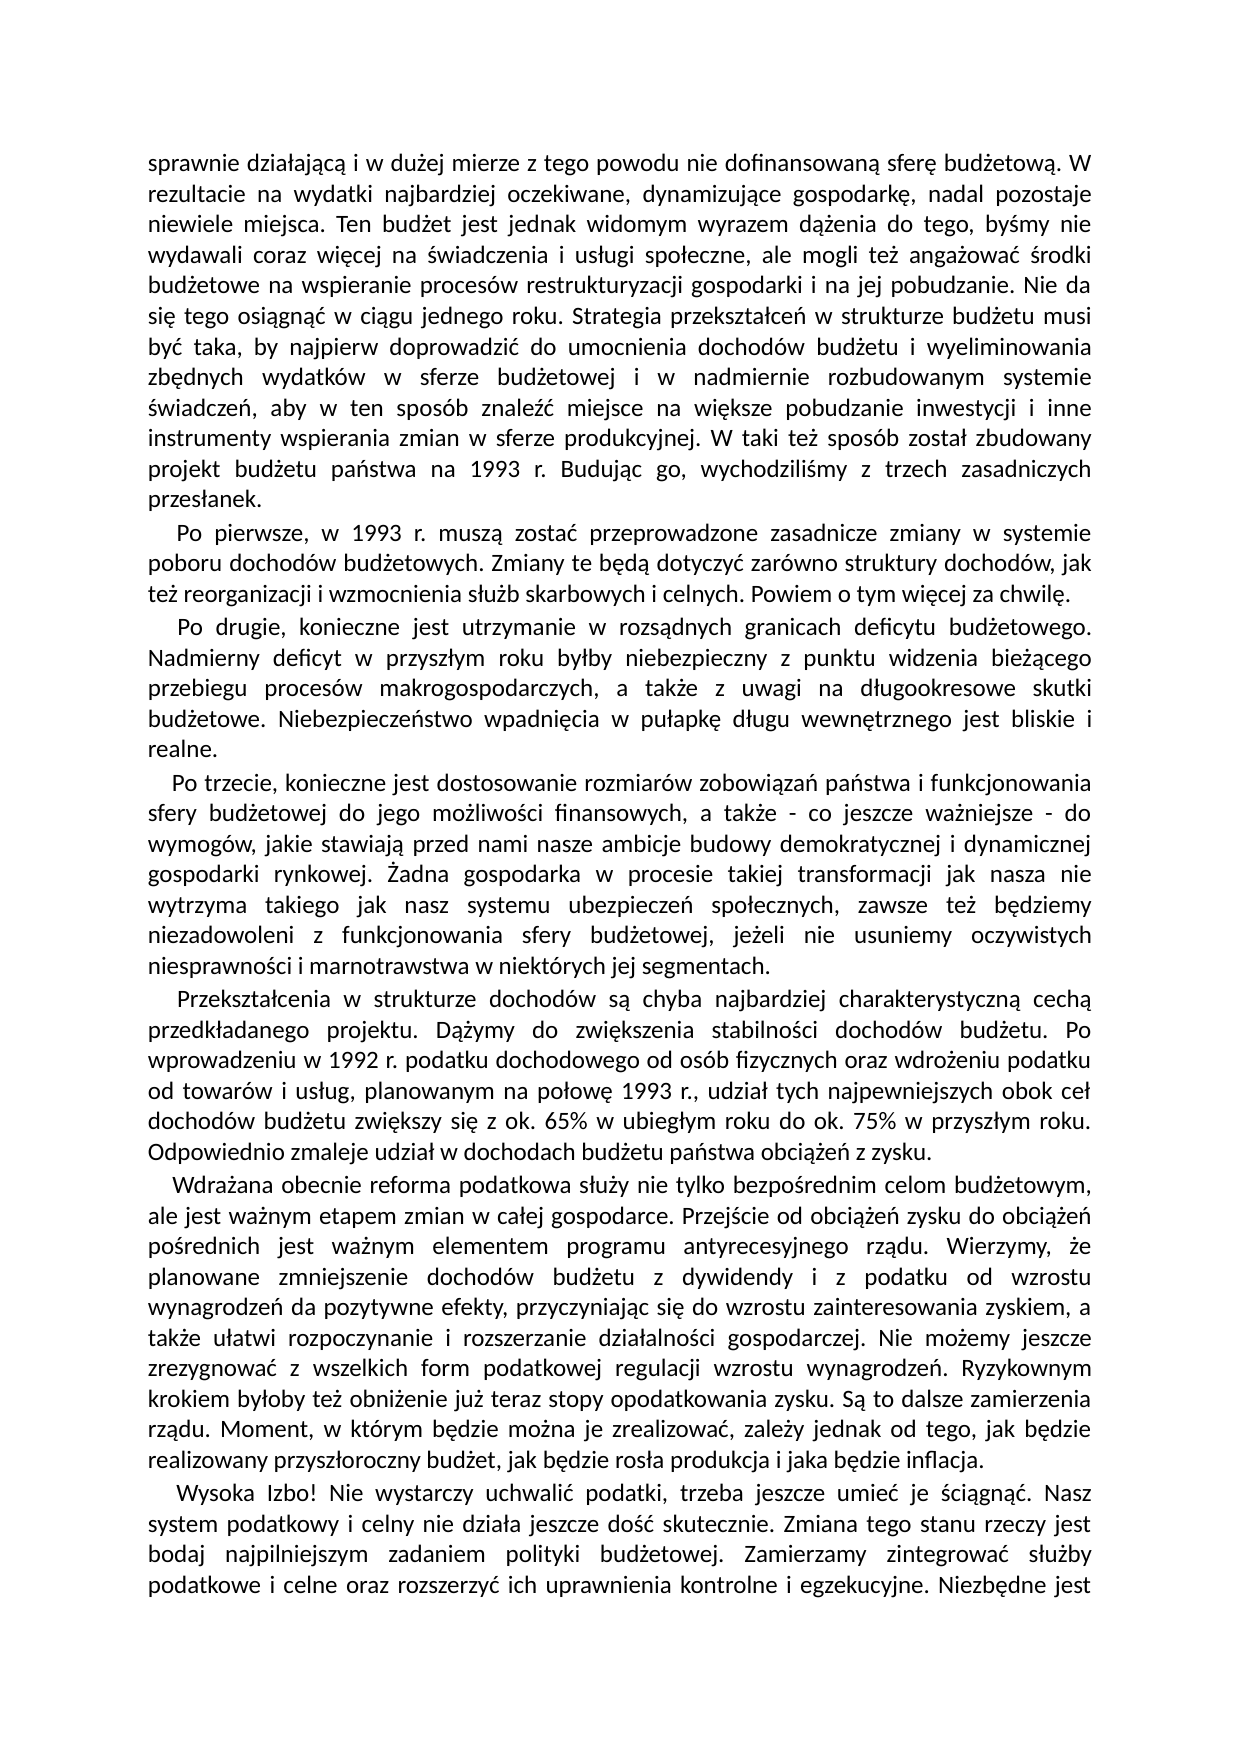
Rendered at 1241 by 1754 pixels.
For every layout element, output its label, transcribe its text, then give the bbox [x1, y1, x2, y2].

text Przekształcenia w strukturze dochodów są chyba najbardziej charakterystyczną cechą przedkładanego projektu. Dążymy do zwiększenia stabilności dochodów budżetu. Po wprowadzeniu w 1992 r. podatku dochodowego od osób fizycznych oraz wdrożeniu podatku od towarów i usług, planowanym na połowę 1993 r., udział tych najpewniejszych obok ceł dochodów budżetu zwiększy się z ok. 65% w ubiegłym roku do ok. 75% w przyszłym roku. Odpowiednio zmaleje udział w dochodach budżetu państwa obciążeń z zysku. [148, 983, 1093, 1166]
text Wdrażana obecnie reforma podatkowa służy nie tylko bezpośrednim celom budżetowym, ale jest ważnym etapem zmian w całej gospodarce. Przejście od obciążeń zysku do obciążeń pośrednich jest ważnym elementem programu antyrecesyjnego rządu. Wierzymy, że planowane zmniejszenie dochodów budżetu z dywidendy i z podatku od wzrostu wynagrodzeń da pozytywne efekty, przyczyniając się do wzrostu zainteresowania zyskiem, a także ułatwi rozpoczynanie i rozszerzanie działalności gospodarczej. Nie możemy jeszcze zrezygnować z wszelkich form podatkowej regulacji wzrostu wynagrodzeń. Ryzykownym krokiem byłoby też obniżenie już teraz stopy opodatkowania zysku. Są to dalsze zamierzenia rządu. Moment, w którym będzie można je zrealizować, zależy jednak od tego, jak będzie realizowany przyszłoroczny budżet, jak będzie rosła produkcja i jaka będzie inflacja. [148, 1169, 1093, 1474]
text Po pierwsze, w 1993 r. muszą zostać przeprowadzone zasadnicze zmiany w systemie poboru dochodów budżetowych. Zmiany te będą dotyczyć zarówno struktury dochodów, jak też reorganizacji i wzmocnienia służb skarbowych i celnych. Powiem o tym więcej za chwilę. [148, 517, 1093, 608]
text sprawnie działającą i w dużej mierze z tego powodu nie dofinansowaną sferę budżetową. W rezultacie na wydatki najbardziej oczekiwane, dynamizujące gospodarkę, nadal pozostaje niewiele miejsca. Ten budżet jest jednak widomym wyrazem dążenia do tego, byśmy nie wydawali coraz więcej na świadczenia i usługi społeczne, ale mogli też angażować środki budżetowe na wspieranie procesów restrukturyzacji gospodarki i na jej pobudzanie. Nie da się tego osiągnąć w ciągu jednego roku. Strategia przekształceń w strukturze budżetu musi być taka, by najpierw doprowadzić do umocnienia dochodów budżetu i wyeliminowania zbędnych wydatków w sferze budżetowej i w nadmiernie rozbudowanym systemie świadczeń, aby w ten sposób znaleźć miejsce na większe pobudzanie inwestycji i inne instrumenty wspierania zmian w sferze produkcyjnej. W taki też sposób został zbudowany projekt budżetu państwa na 1993 r. Budując go, wychodziliśmy z trzech zasadniczych przesłanek. [148, 148, 1093, 514]
text Po trzecie, konieczne jest dostosowanie rozmiarów zobowiązań państwa i funkcjonowania sfery budżetowej do jego możliwości finansowych, a także - co jeszcze ważniejsze - do wymogów, jakie stawiają przed nami nasze ambicje budowy demokratycznej i dynamicznej gospodarki rynkowej. Żadna gospodarka w procesie takiej transformacji jak nasza nie wytrzyma takiego jak nasz systemu ubezpieczeń społecznych, zawsze też będziemy niezadowoleni z funkcjonowania sfery budżetowej, jeżeli nie usuniemy oczywistych niesprawności i marnotrawstwa w niektórych jej segmentach. [148, 767, 1093, 980]
text Po drugie, konieczne jest utrzymanie w rozsądnych granicach deficytu budżetowego. Nadmierny deficyt w przyszłym roku byłby niebezpieczny z punktu widzenia bieżącego przebiegu procesów makrogospodarczych, a także z uwagi na długookresowe skutki budżetowe. Niebezpieczeństwo wpadnięcia w pułapkę długu wewnętrznego jest bliskie i realne. [148, 611, 1093, 764]
text Wysoka Izbo! Nie wystarczy uchwalić podatki, trzeba jeszcze umieć je ściągnąć. Nasz system podatkowy i celny nie działa jeszcze dość skutecznie. Zmiana tego stanu rzeczy jest bodaj najpilniejszym zadaniem polityki budżetowej. Zamierzamy zintegrować służby podatkowe i celne oraz rozszerzyć ich uprawnienia kontrolne i egzekucyjne. Niezbędne jest [148, 1477, 1093, 1599]
